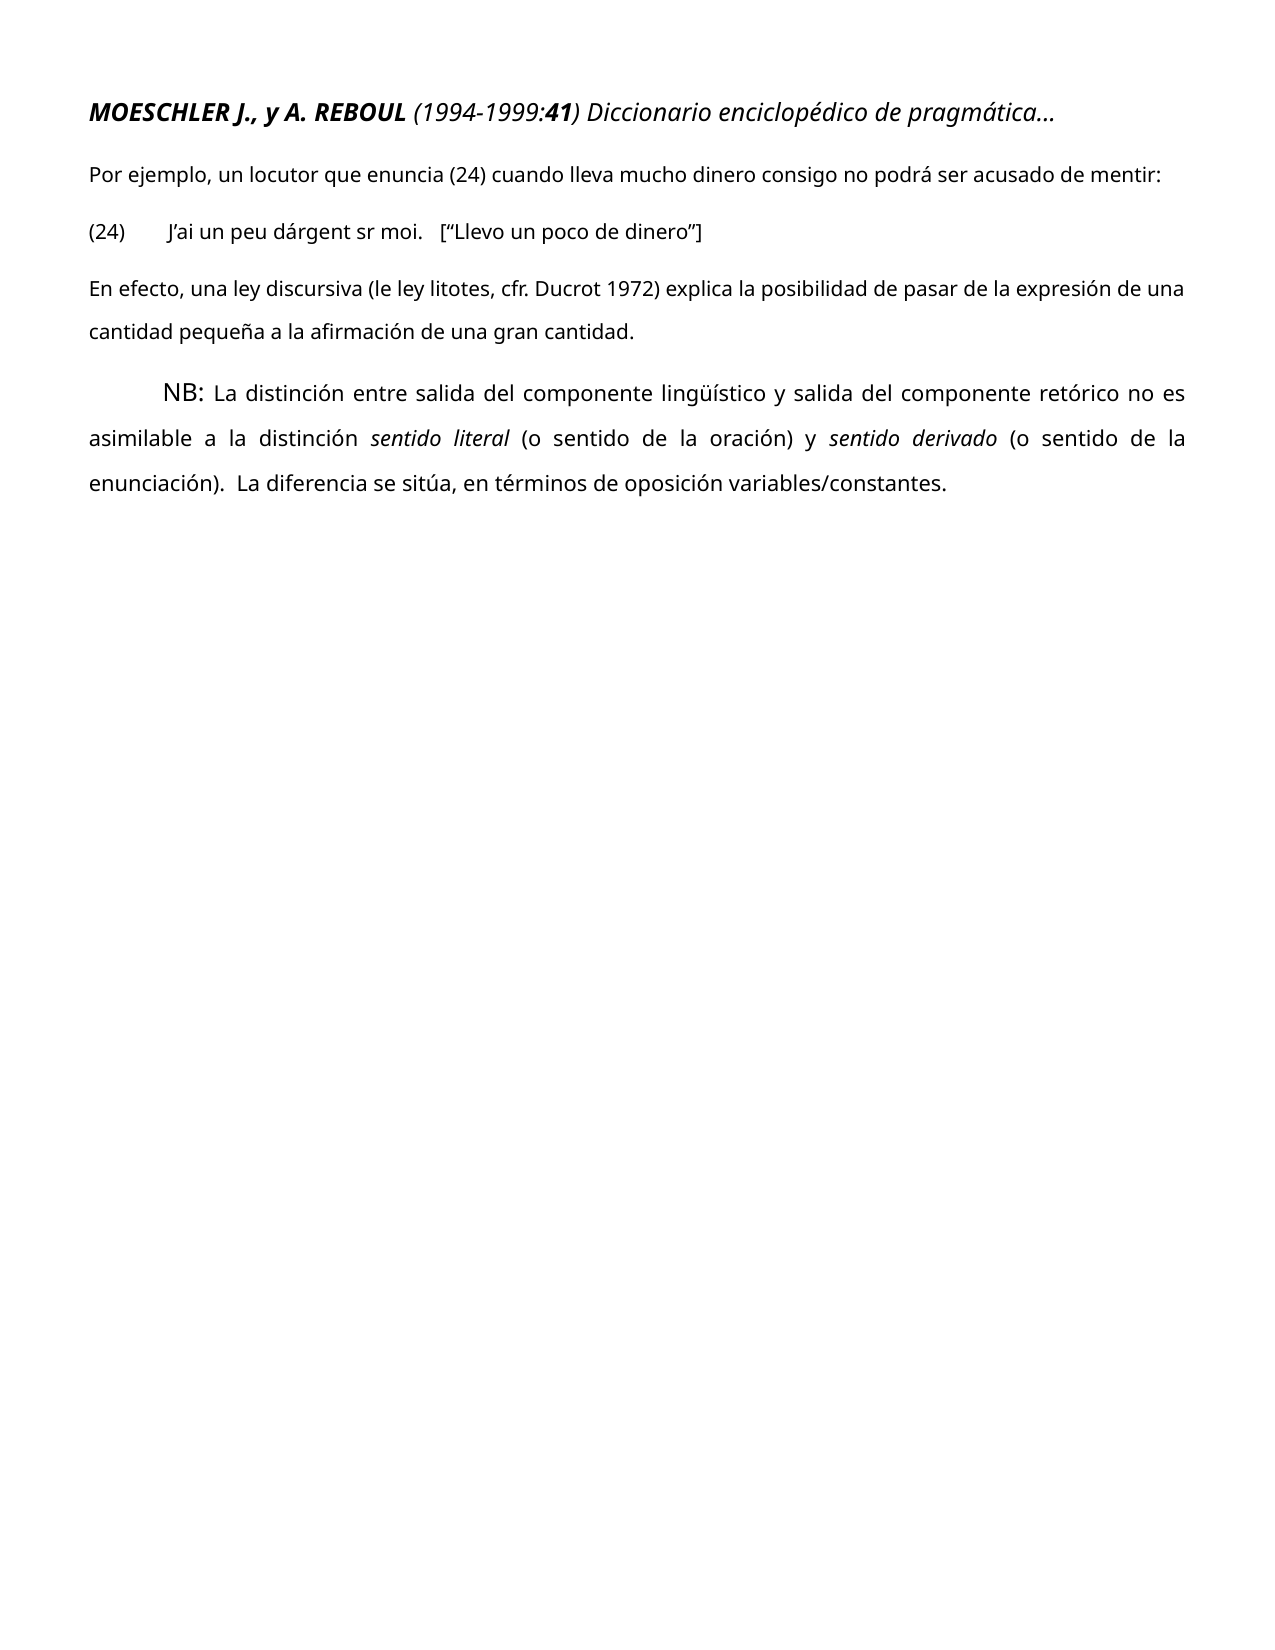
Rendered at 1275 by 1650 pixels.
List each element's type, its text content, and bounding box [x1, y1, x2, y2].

text Por ejemplo, un locutor que enuncia (24) cuando lleva mucho dinero consigo no podrá ser acusado de mentir: [88, 160, 1186, 188]
text MOESCHLER J., y A. REBOUL (1994-1999:41) Diccionario enciclopédico de pragmática... [88, 94, 1186, 128]
text NB: La distinción entre salida del componente lingüístico y salida del componente retórico no es asimilable a la distinción sentido literal (o sentido de la oración) y sentido derivado (o sentido de la enunciación). La diferencia se sitúa, en términos de oposición variables/constantes. [88, 374, 1186, 498]
text En efecto, una ley discursiva (le ley litotes, cfr. Ducrot 1972) explica la posibilidad de pasar de la expresión de una cantidad pequeña a la afirmación de una gran cantidad. [88, 274, 1186, 346]
text (24) J’ai un peu dárgent sr moi. [“Llevo un poco de dinero”] [88, 217, 1186, 246]
